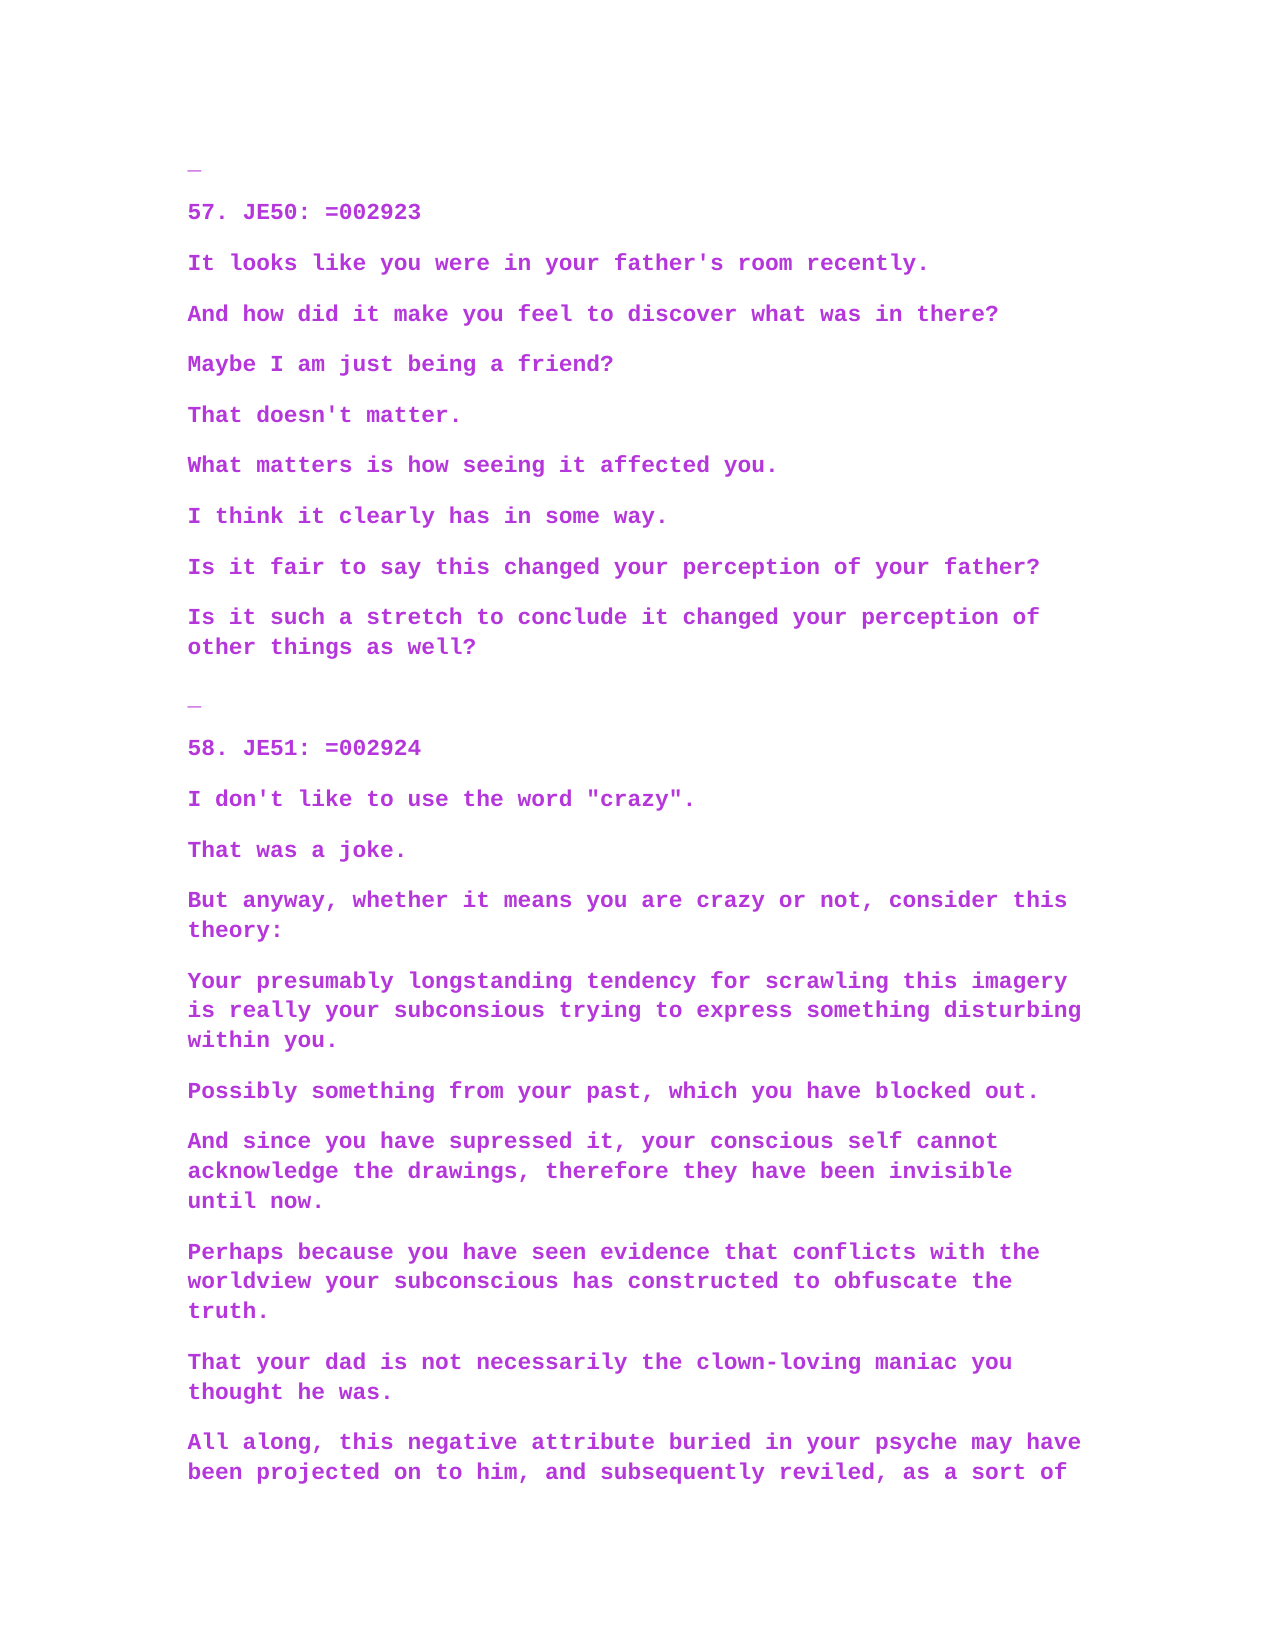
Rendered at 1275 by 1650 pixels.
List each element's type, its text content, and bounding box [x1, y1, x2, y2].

text 57. JE50: =002923 [187, 201, 1087, 227]
text Is it such a stretch to conclude it changed your perception of other things as well? [187, 606, 1087, 661]
text That your dad is not necessarily the clown-loving maniac you thought he was. [187, 1350, 1087, 1406]
text That doesn't matter. [187, 403, 1087, 429]
text That was a joke. [187, 838, 1087, 864]
text Perhaps because you have seen evidence that conflicts with the worldview your subconscious has constructed to obfuscate the truth. [187, 1240, 1087, 1326]
text And since you have supressed it, your conscious self cannot acknowledge the drawings, therefore they have been invisible until now. [187, 1130, 1087, 1215]
text I think it clearly has in some way. [187, 504, 1087, 530]
text But anyway, whether it means you are crazy or not, consider this theory: [187, 888, 1087, 944]
text _ [187, 686, 1087, 712]
text Your presumably longstanding tendency for scrawling this imagery is really your subconsious trying to express something disturbing within you. [187, 969, 1087, 1054]
text Maybe I am just being a friend? [187, 352, 1087, 378]
text Is it fair to say this changed your perception of your father? [187, 555, 1087, 581]
text It looks like you were in your father's room recently. [187, 251, 1087, 277]
text All along, this negative attribute buried in your psyche may have been projected on to him, and subsequently reviled, as a sort of [187, 1431, 1087, 1486]
text 58. JE51: =002924 [187, 737, 1087, 763]
text And how did it make you feel to discover what was in there? [187, 302, 1087, 328]
text What matters is how seeing it affected you. [187, 454, 1087, 480]
text I don't like to use the word "crazy". [187, 787, 1087, 813]
text _ [187, 150, 1087, 176]
text Possibly something from your past, which you have blocked out. [187, 1079, 1087, 1105]
